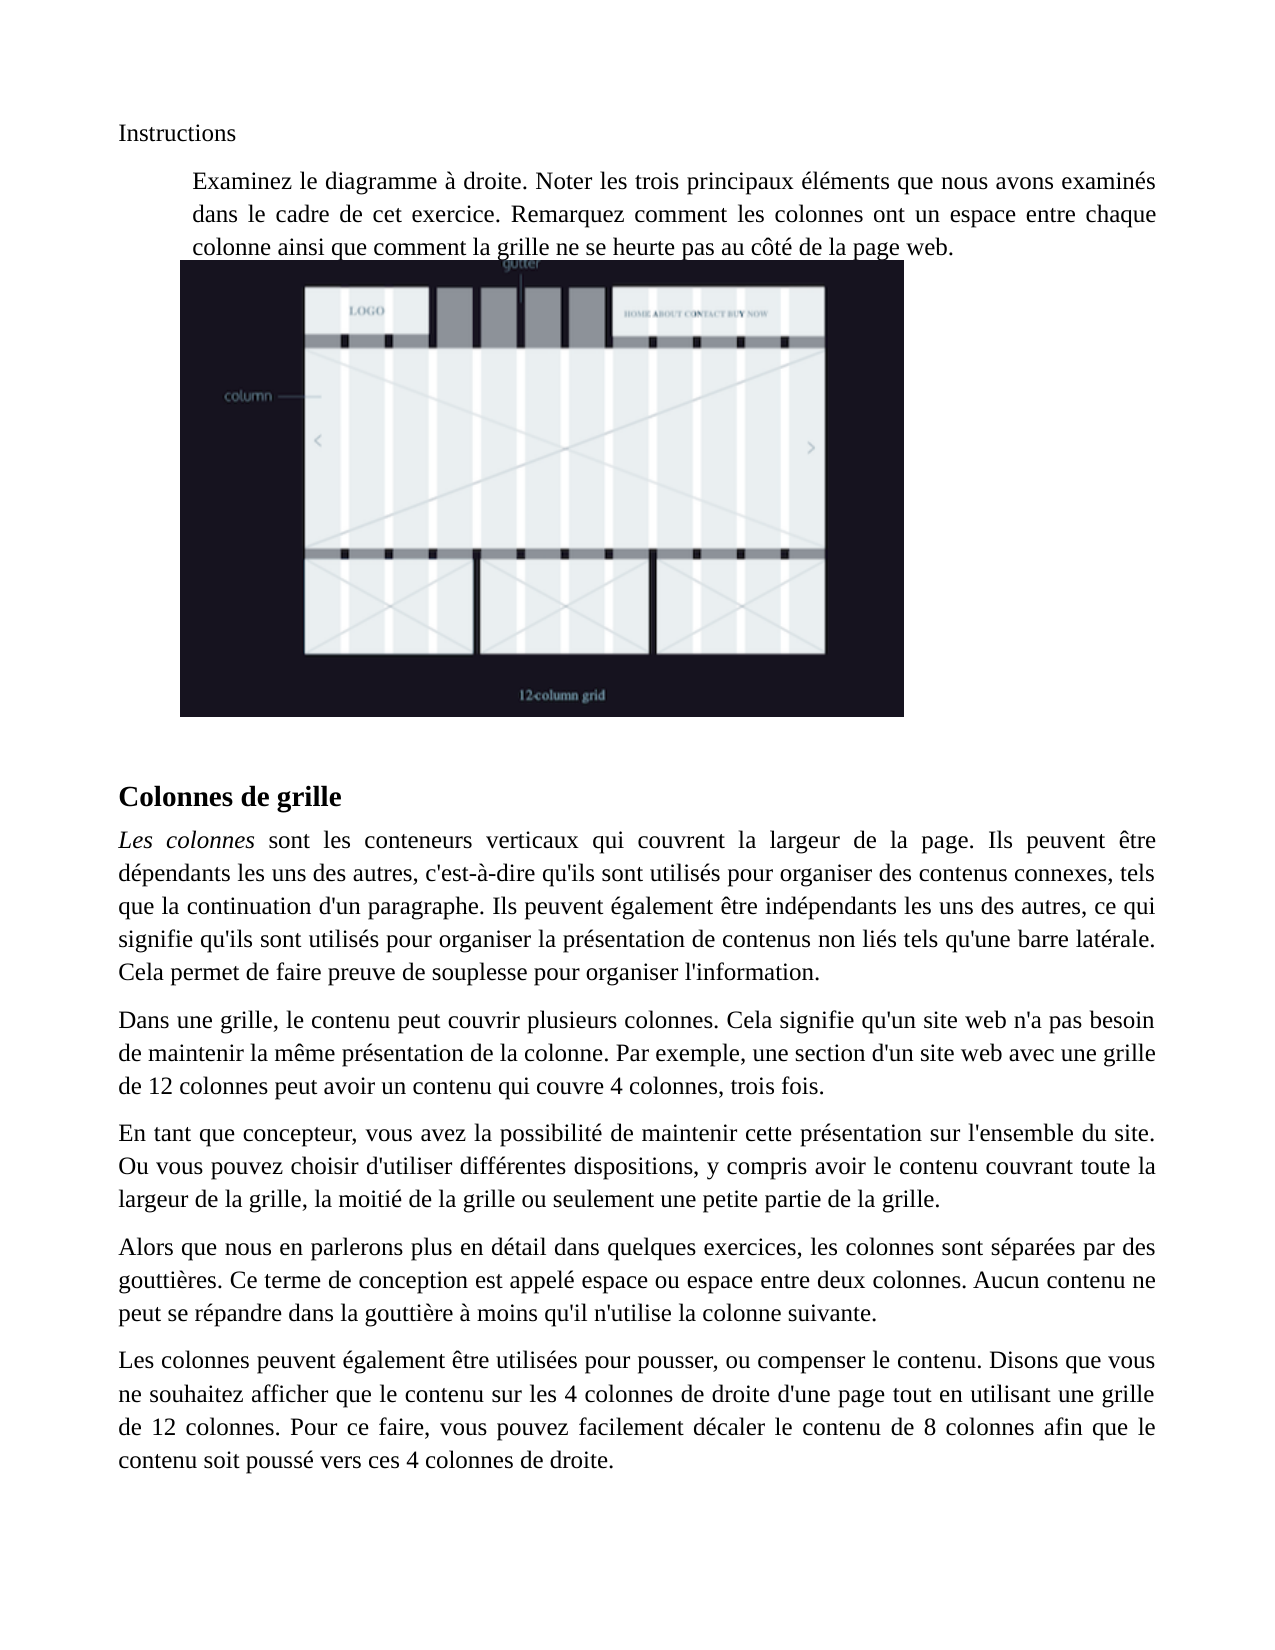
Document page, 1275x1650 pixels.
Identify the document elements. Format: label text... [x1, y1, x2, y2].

text En tant que concepteur, vous avez la possibilité de maintenir cette présentation sur l'ensemble du site. Ou vous pouvez choisir d'utiliser différentes dispositions, y compris avoir le contenu couvrant toute la largeur de la grille, la moitié de la grille ou seulement une petite partie de la grille. [118, 1118, 1157, 1213]
text Alors que nous en parlerons plus en détail dans quelques exercices, les colonnes sont séparées par des gouttières. Ce terme de conception est appelé espace ou espace entre deux colonnes. Aucun contenu ne peut se répandre dans la gouttière à moins qu'il n'utilise la colonne suivante. [118, 1232, 1157, 1327]
picture [180, 260, 904, 717]
text Dans une grille, le contenu peut couvrir plusieurs colonnes. Cela signifie qu'un site web n'a pas besoin de maintenir la même présentation de la colonne. Par exemple, une section d'un site web avec une grille de 12 colonnes peut avoir un contenu qui couvre 4 colonnes, trois fois. [118, 1005, 1157, 1099]
list Examinez le diagramme à droite. Noter les trois principaux éléments que nous avons examinés dans le cadre de cet exercice. Remarquez comment les colonnes ont un espace entre chaque colonne ainsi que comment la grille ne se heurte pas au côté de la page web. [162, 166, 1157, 261]
text Les colonnes sont les conteneurs verticaux qui couvrent la largeur de la page. Ils peuvent être dépendants les uns des autres, c'est-à-dire qu'ils sont utilisés pour organiser des contenus connexes, tels que la continuation d'un paragraphe. Ils peuvent également être indépendants les uns des autres, ce qui signifie qu'ils sont utilisés pour organiser la présentation de contenus non liés tels qu'une barre latérale. Cela permet de faire preuve de souplesse pour organiser l'information. [118, 825, 1157, 986]
text Instructions [118, 118, 1157, 147]
text Les colonnes peuvent également être utilisées pour pousser, ou compenser le contenu. Disons que vous ne souhaitez afficher que le contenu sur les 4 colonnes de droite d'une page tout en utilisant une grille de 12 colonnes. Pour ce faire, vous pouvez facilement décaler le contenu de 8 colonnes afin que le contenu soit poussé vers ces 4 colonnes de droite. [118, 1346, 1157, 1473]
subtitle Colonnes de grille [118, 779, 1157, 812]
